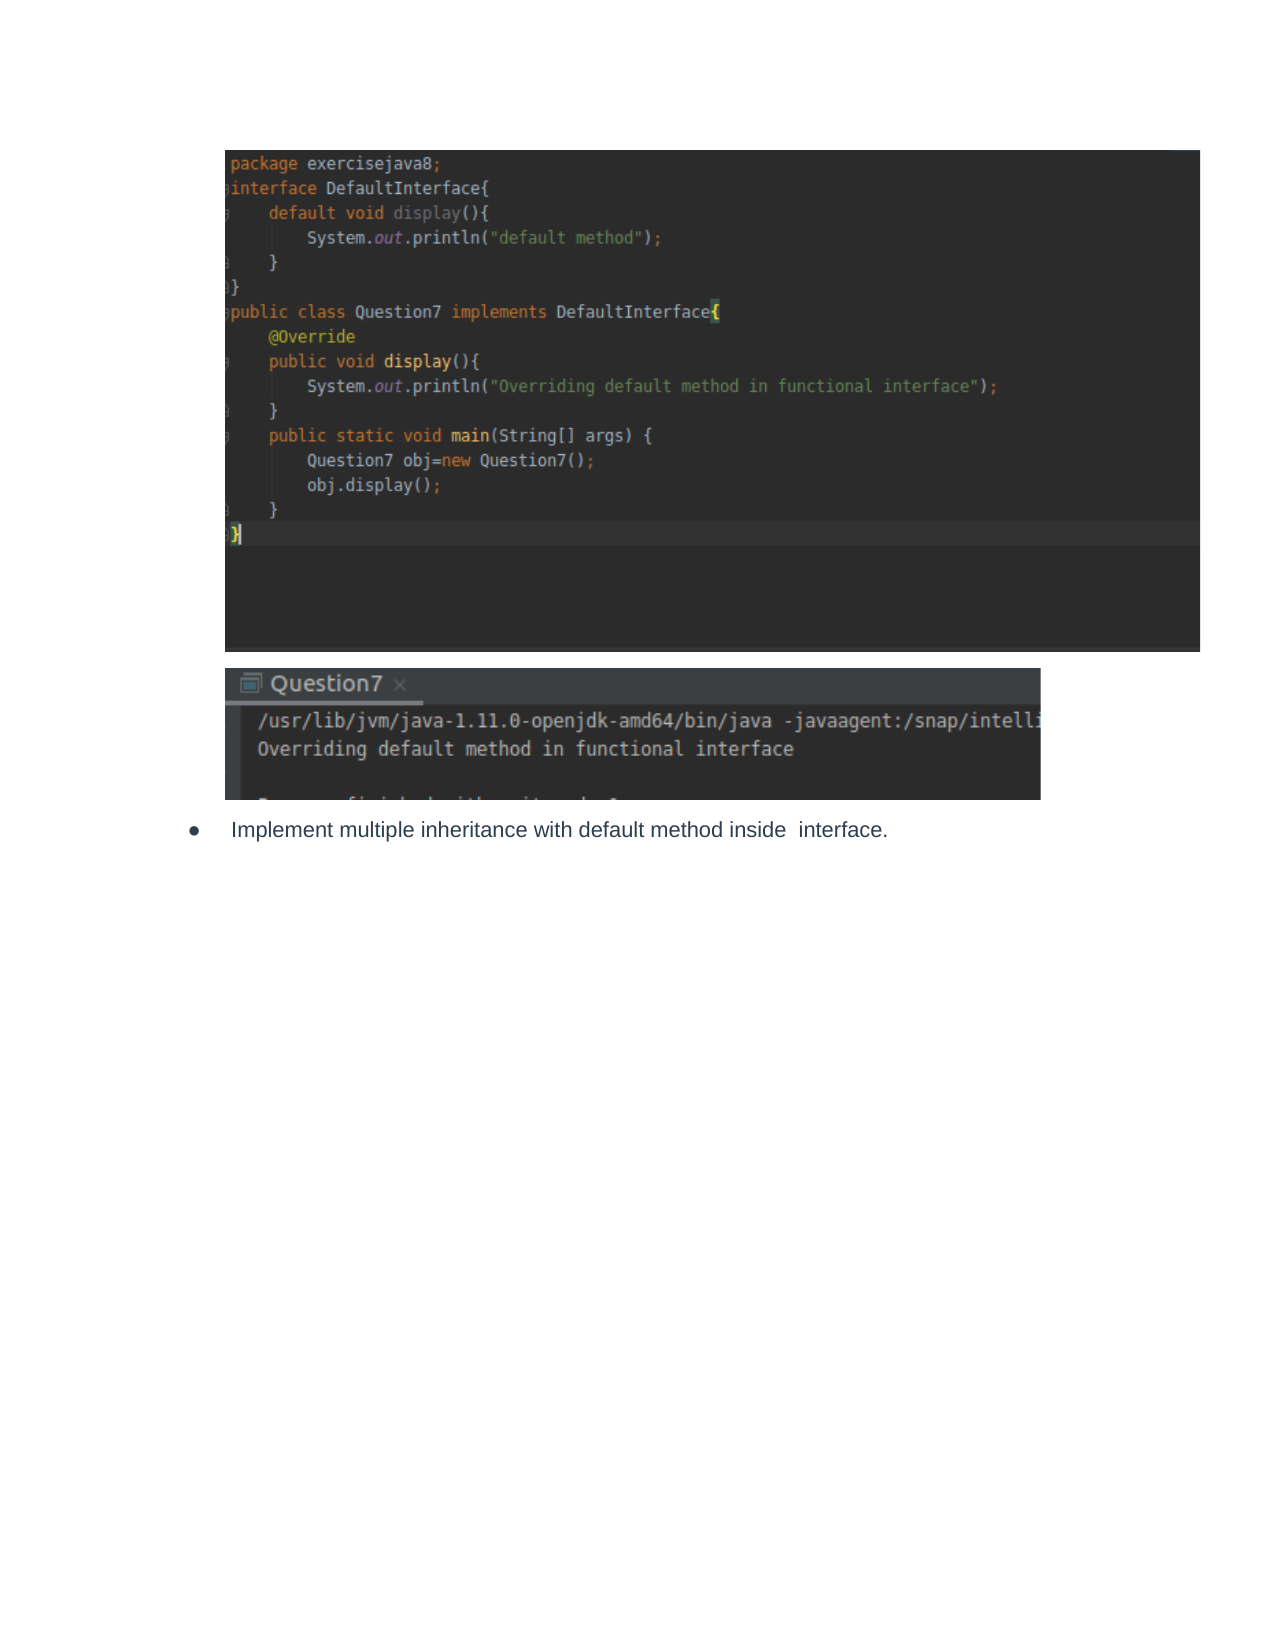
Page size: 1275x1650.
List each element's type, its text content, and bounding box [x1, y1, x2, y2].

list Implement multiple inheritance with default method inside interface. [187, 817, 1125, 842]
picture [225, 668, 1041, 800]
picture [225, 150, 1200, 652]
